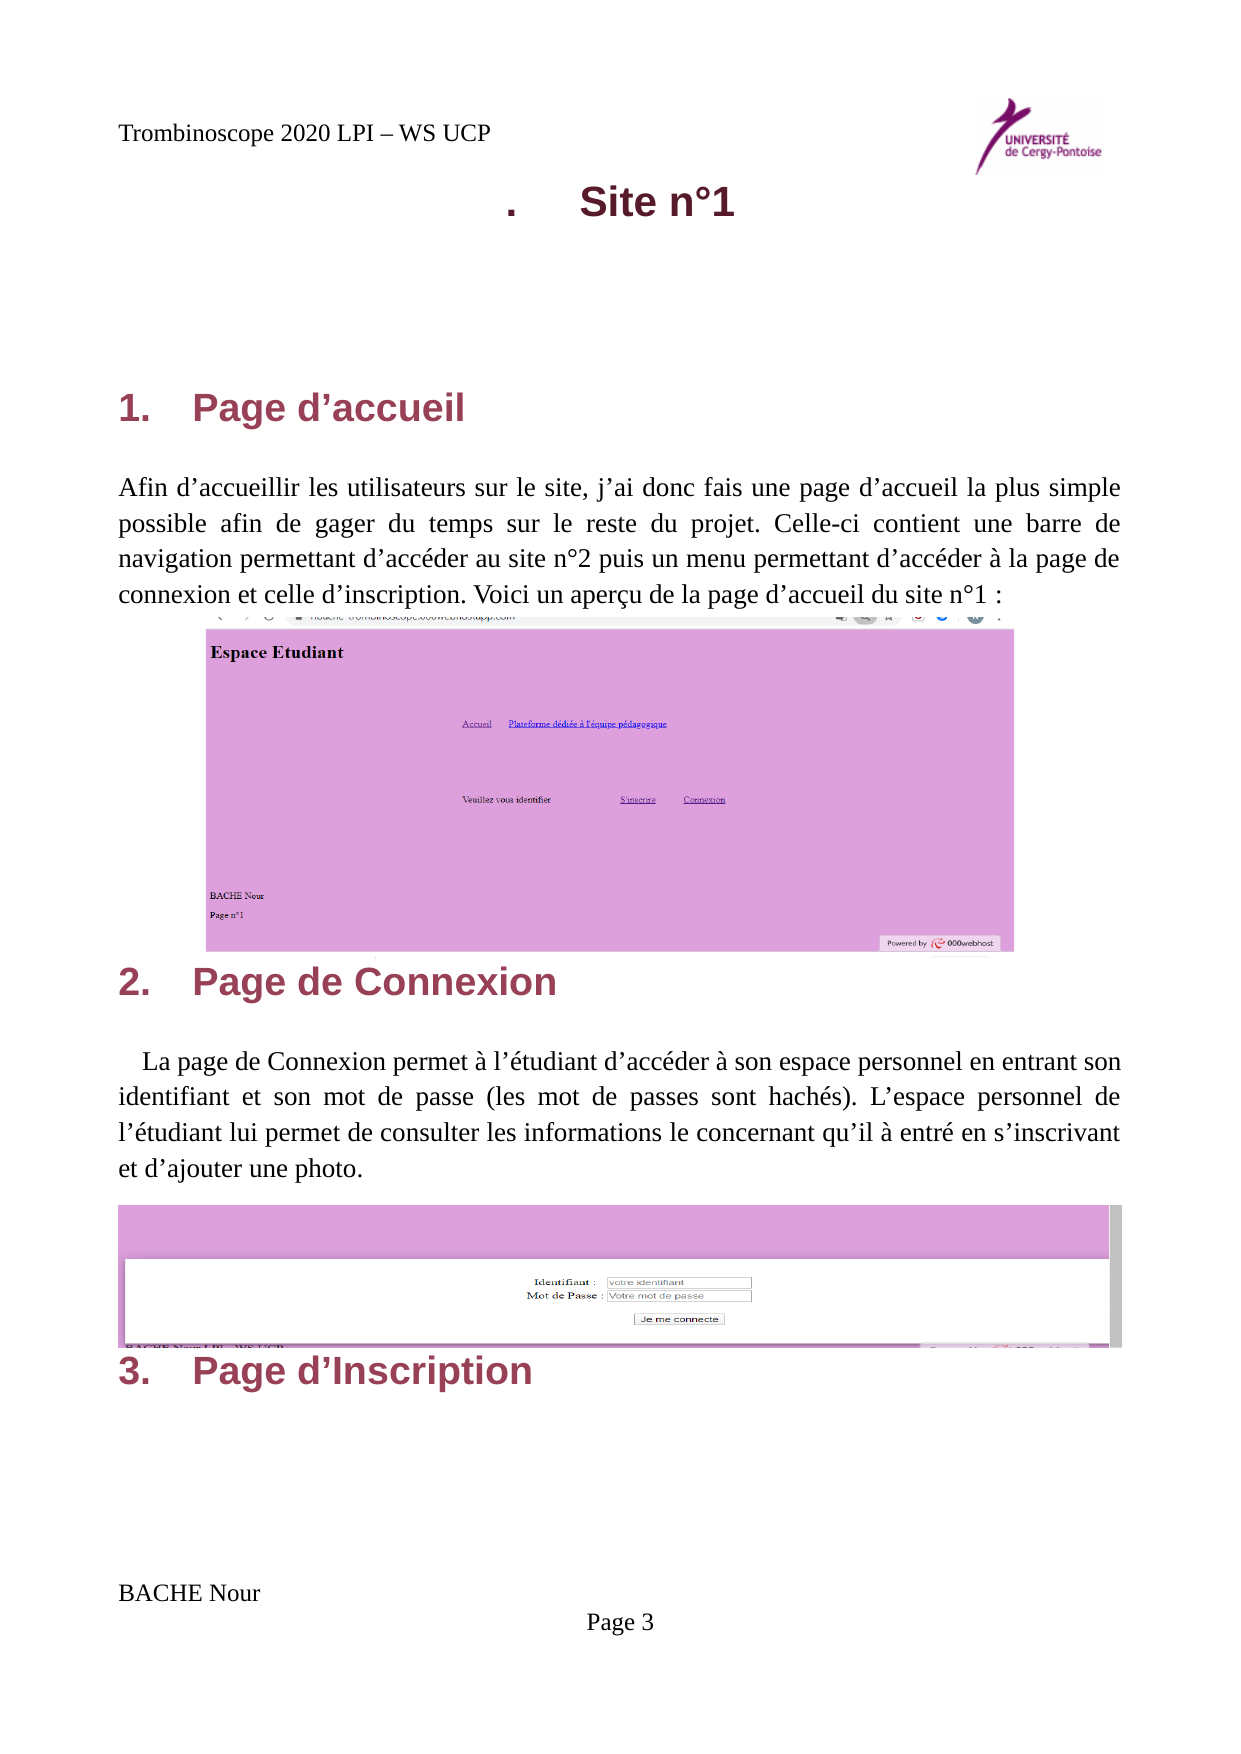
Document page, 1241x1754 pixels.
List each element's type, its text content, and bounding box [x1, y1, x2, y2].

subtitle Site n°1 [118, 176, 1122, 225]
subtitle Page de Connexion [118, 670, 1122, 1003]
text La page de Connexion permet à l’étudiant d’accéder à son espace personnel en entrant son identifiant et son mot de passe (les mot de passes sont hachés). L’espace personnel de l’étudiant lui permet de consulter les informations le concernant qu’il à entré en s’inscrivant et d’ajouter une photo. [118, 1045, 1122, 1183]
picture [205, 617, 1015, 959]
subtitle Page d’Inscription [118, 1348, 1122, 1393]
text Afin d’accueillir les utilisateurs sur le site, j’ai donc fais une page d’accueil la plus simple possible afin de gager du temps sur le reste du projet. Celle-ci contient une barre de navigation permettant d’accéder au site n°2 puis un menu permettant d’accéder à la page de connexion et celle d’inscription. Voici un aperçu de la page d’accueil du site n°1 : [118, 471, 1122, 609]
picture [118, 1205, 1122, 1348]
picture [973, 97, 1107, 175]
subtitle Page d’accueil [118, 384, 1122, 430]
